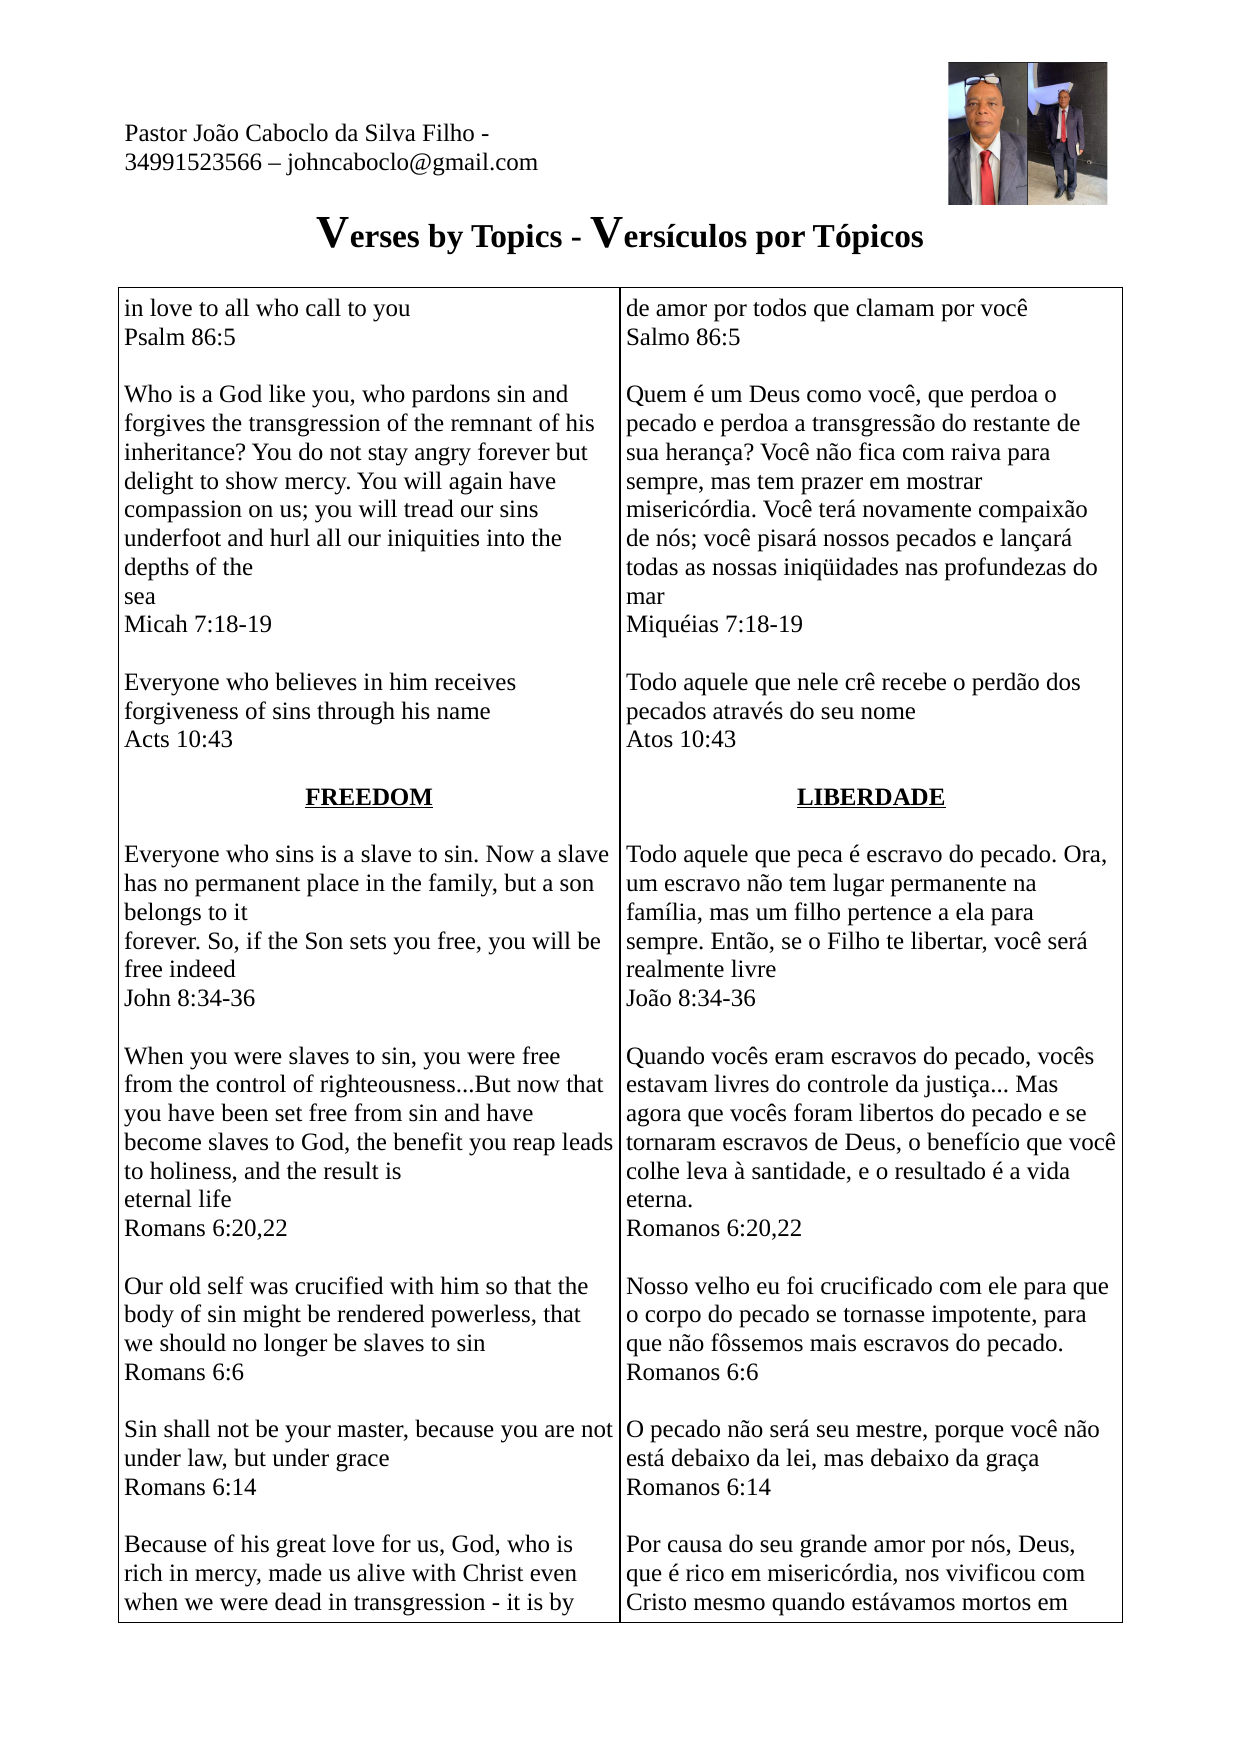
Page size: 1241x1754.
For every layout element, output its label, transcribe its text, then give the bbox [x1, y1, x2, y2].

table_cell in love to all who call to you Psalm 86:5 Who is a God like you, who pardons sin and forgives the transgression of the remnant of his inheritance? You do not stay angry forever but delight to show mercy. You will again have compassion on us; you will tread our sins underfoot and hurl all our iniquities into the depths of the sea Micah 7:18-19 Everyone who believes in him receives forgiveness of sins through his name Acts 10:43 FREEDOM Everyone who sins is a slave to sin. Now a slave has no permanent place in the family, but a son belongs to it forever. So, if the Son sets you free, you will be free indeed John 8:34-36 When you were slaves to sin, you were free from the control of righteousness...But now that you have been set free from sin and have become slaves to God, the benefit you reap leads to holiness, and the result is eternal life Romans 6:20,22 Our old self was crucified with him so that the body of sin might be rendered powerless, that we should no longer be slaves to sin Romans 6:6 Sin shall not be your master, because you are not under law, but under grace Romans 6:14 Because of his great love for us, God, who is rich in mercy, made us alive with Christ even when we were dead in transgression - it is by [119, 288, 619, 1622]
picture [948, 62, 1108, 205]
table_cell de amor por todos que clamam por você Salmo 86:5 Quem é um Deus como você, que perdoa o pecado e perdoa a transgressão do restante de sua herança? Você não fica com raiva para sempre, mas tem prazer em mostrar misericórdia. Você terá novamente compaixão de nós; você pisará nossos pecados e lançará todas as nossas iniqüidades nas profundezas do mar Miquéias 7:18-19 Todo aquele que nele crê recebe o perdão dos pecados através do seu nome Atos 10:43 LIBERDADE Todo aquele que peca é escravo do pecado. Ora, um escravo não tem lugar permanente na família, mas um filho pertence a ela para sempre. Então, se o Filho te libertar, você será realmente livre João 8:34-36 Quando vocês eram escravos do pecado, vocês estavam livres do controle da justiça... Mas agora que vocês foram libertos do pecado e se tornaram escravos de Deus, o benefício que você colhe leva à santidade, e o resultado é a vida eterna. Romanos 6:20,22 Nosso velho eu foi crucificado com ele para que o corpo do pecado se tornasse impotente, para que não fôssemos mais escravos do pecado. Romanos 6:6 O pecado não será seu mestre, porque você não está debaixo da lei, mas debaixo da graça Romanos 6:14 Por causa do seu grande amor por nós, Deus, que é rico em misericórdia, nos vivificou com Cristo mesmo quando estávamos mortos em [621, 288, 1122, 1622]
